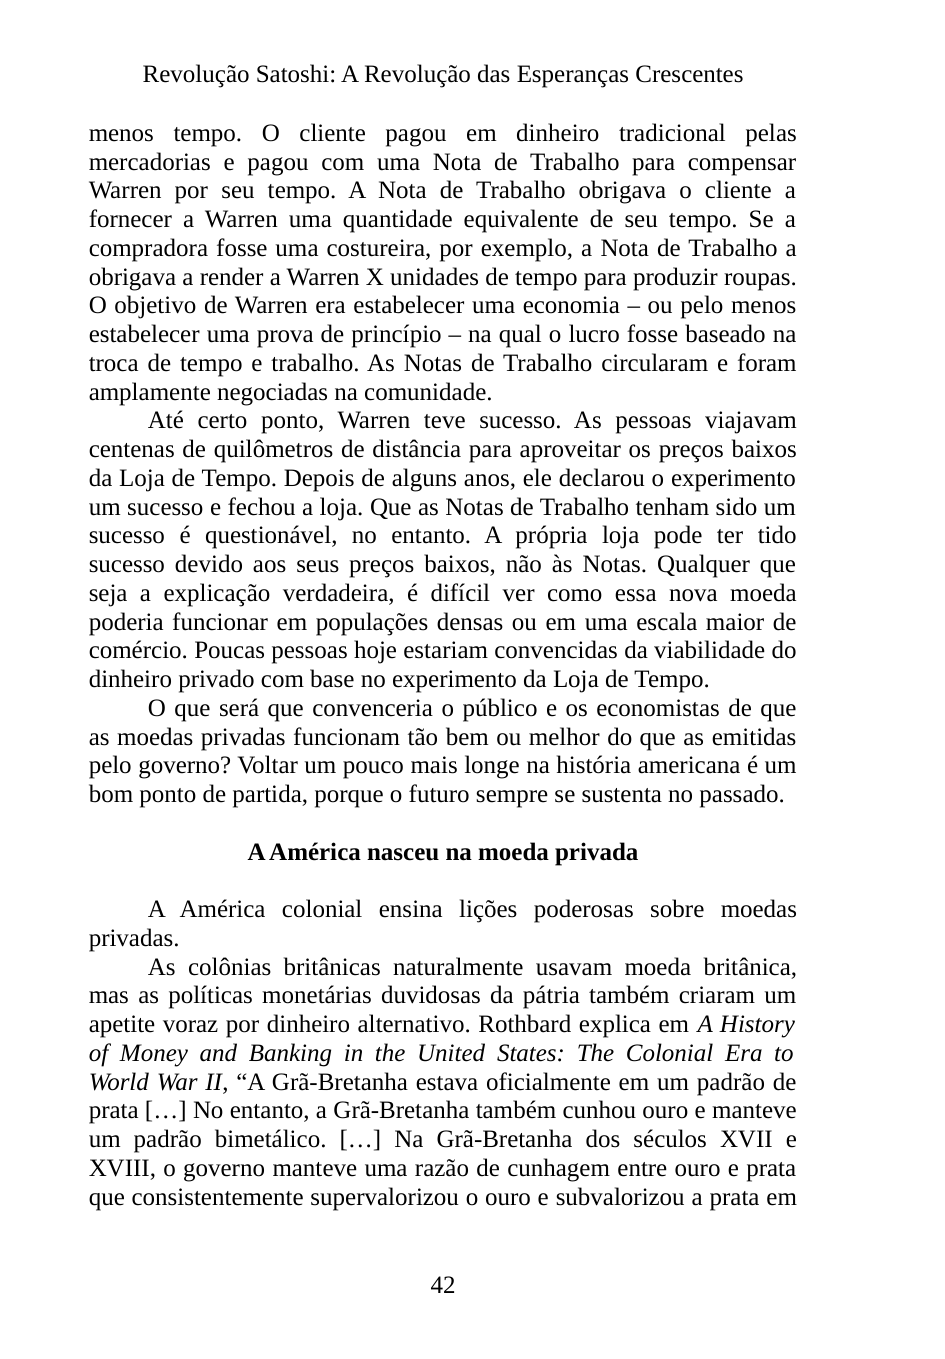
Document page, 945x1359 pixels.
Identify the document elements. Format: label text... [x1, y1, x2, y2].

text O que será que convenceria o público e os economistas de que as moedas privadas funcionam tão bem ou melhor do que as emitidas pelo governo? Voltar um pouco mais longe na história americana é um bom ponto de partida, porque o futuro sempre se sustenta no passado. [88, 693, 797, 808]
text A América colonial ensina lições poderosas sobre moedas privadas. [88, 894, 797, 952]
text As colônias britânicas naturalmente usavam moeda britânica, mas as políticas monetárias duvidosas da pátria também criaram um apetite voraz por dinheiro alternativo. Rothbard explica em A History of Money and Banking in the United States: The Colonial Era to World War II, “A Grã-Bretanha estava oficialmente em um padrão de prata […] No entanto, a Grã-Bretanha também cunhou ouro e manteve um padrão bimetálico. […] Na Grã-Bretanha dos séculos XVII e XVIII, o governo manteve uma razão de cunhagem entre ouro e prata que consistentemente supervalorizou o ouro e subvalorizou a prata em [88, 952, 797, 1211]
text menos tempo. O cliente pagou em dinheiro tradicional pelas mercadorias e pagou com uma Nota de Trabalho para compensar Warren por seu tempo. A Nota de Trabalho obrigava o cliente a fornecer a Warren uma quantidade equivalente de seu tempo. Se a compradora fosse uma costureira, por exemplo, a Nota de Trabalho a obrigava a render a Warren X unidades de tempo para produzir roupas. O objetivo de Warren era estabelecer uma economia – ou pelo menos estabelecer uma prova de princípio – na qual o lucro fosse baseado na troca de tempo e trabalho. As Notas de Trabalho circularam e foram amplamente negociadas na comunidade. [88, 118, 797, 406]
text Até certo ponto, Warren teve sucesso. As pessoas viajavam centenas de quilômetros de distância para aproveitar os preços baixos da Loja de Tempo. Depois de alguns anos, ele declarou o experimento um sucesso e fechou a loja. Que as Notas de Trabalho tenham sido um sucesso é questionável, no entanto. A própria loja pode ter tido sucesso devido aos seus preços baixos, não às Notas. Qualquer que seja a explicação verdadeira, é difícil ver como essa nova moeda poderia funcionar em populações densas ou em uma escala maior de comércio. Poucas pessoas hoje estariam convencidas da viabilidade do dinheiro privado com base no experimento da Loja de Tempo. [88, 406, 797, 693]
subtitle A América nasceu na moeda privada [88, 837, 797, 866]
